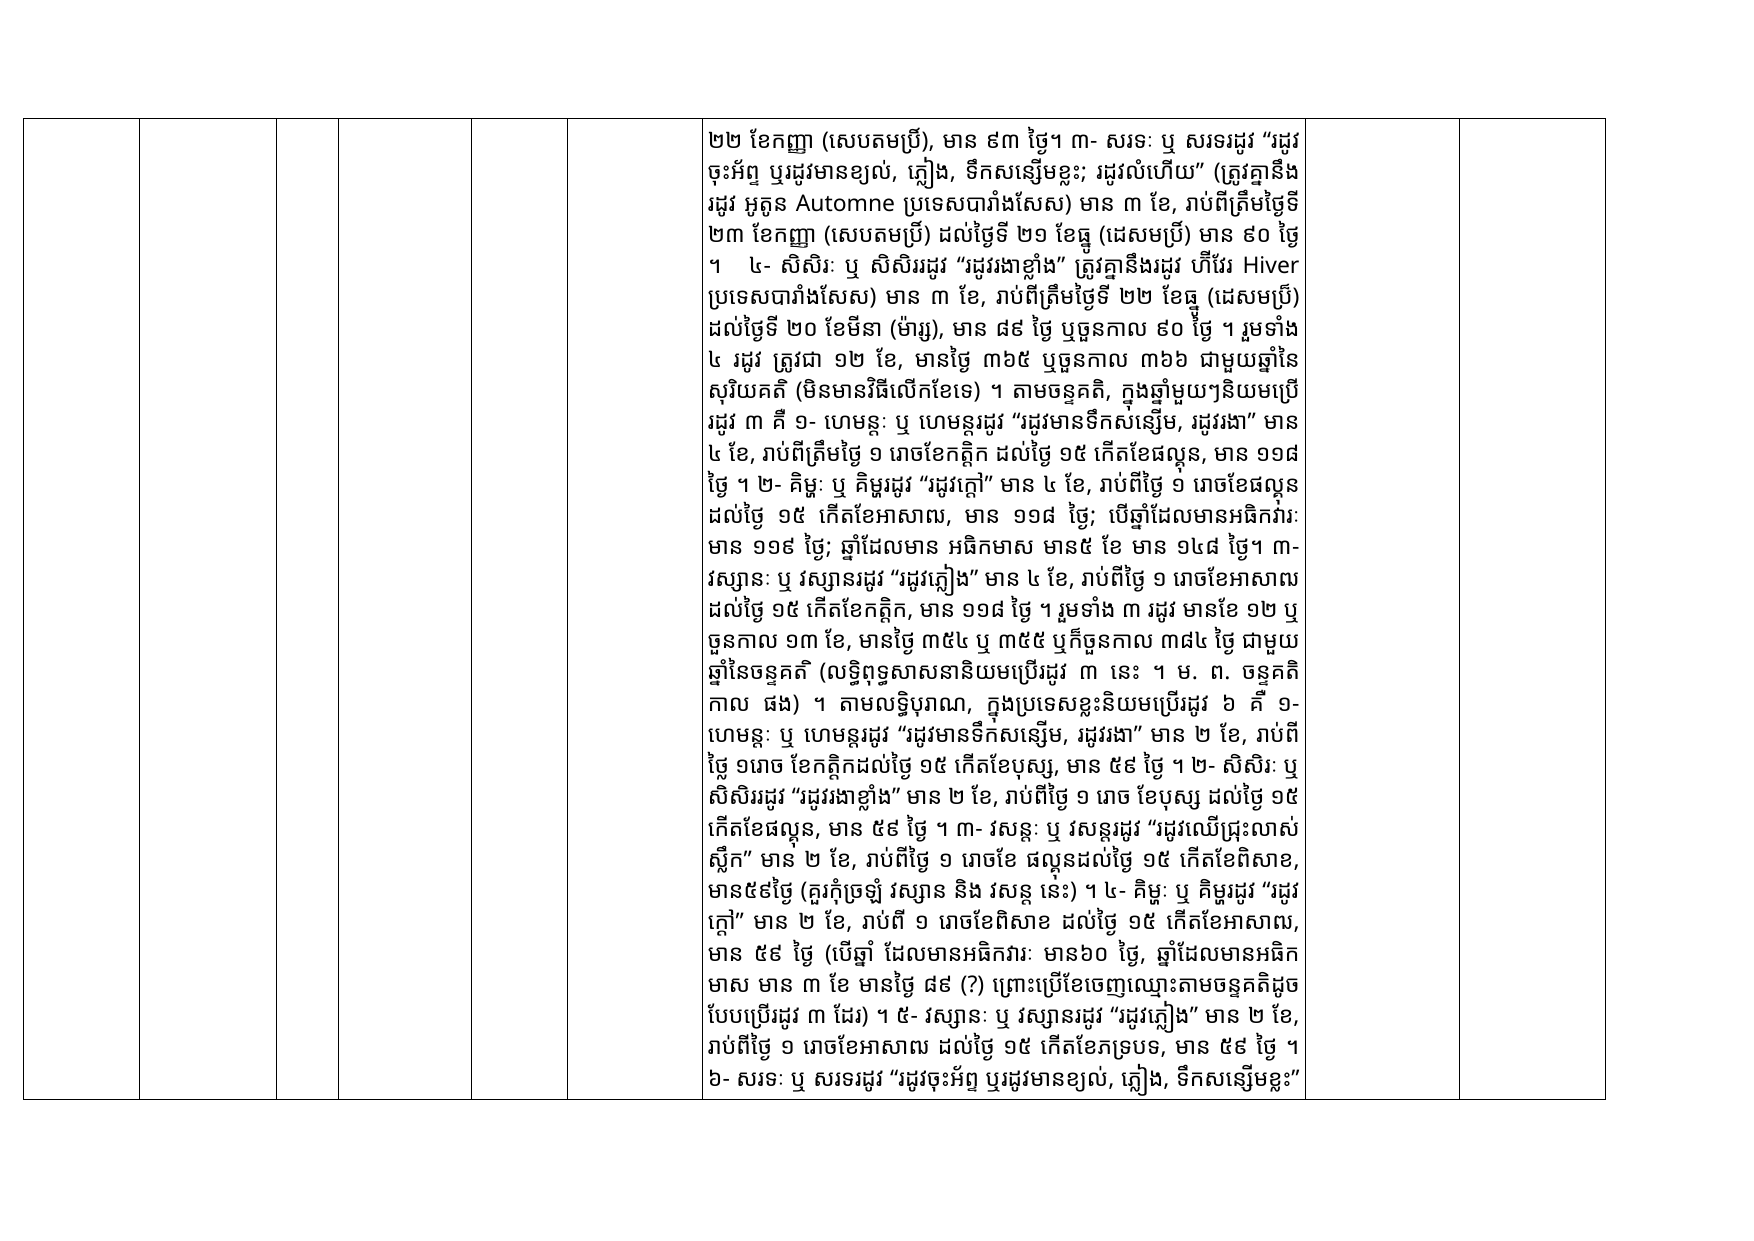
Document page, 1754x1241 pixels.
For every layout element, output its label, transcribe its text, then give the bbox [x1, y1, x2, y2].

table_cell [568, 119, 702, 1098]
table_cell [277, 119, 338, 1098]
table_cell [1306, 119, 1459, 1098]
table_cell (ភ្ល.; ឫតុ; ឧតុ) ទេស​កាល, កាល​កំណត់​ដែល​ចែក​ជា ភាគ​ខែ​ក្នុង​ឆ្នាំ​មួយ​ៗ តាម​សម័យ​ដែល​អាកាស​ប្រែ​ប្រួល (ច្រើន​សរសេរ រដូវ ជាង) : រដូវ​រងា, រដូវ​ក្ដៅ, រដូវ​ភ្លៀង; ឈើ​ផ្លែ​ខុស​រដូវ; ផ្លាស់​រដូវ ។ តាម​សុរិយ​គតិ, ក្នុង​មួយ​ឆ្នាំ​ៗ​និយម​ប្រើ​រដូវ ៤ គឺ ១- និទាឃៈ ឬ​ និទាឃ​រដូវ “រដូវ​ក្ដៅ” ត្រូវ​គ្នា​នឹង​រដូវ​ប្រ័ងតង់ប្ស៍ Printemps ប្រទេស​បារាំងសែស) មាន ៣ ខែ, រាប់​ពី​ត្រឹម​ថ្ងៃ​ទី ២១ ខែ​មីនា (ម៉ារ្ស) ដល់​ថ្ងៃ​ទី ២១ ខែ​មិថុនា (យូវ៉ាំង), មាន ៩៣ ថ្ងៃ ។ ២- វស្សានៈ ឬ វស្សាន​រដូវ “រដូវ​ភ្លៀង” (ត្រូវ​គ្នា​នឹង​រដូវ អេតេ Eté ប្រទេស​បារាំង​សែស) មាន ៣ ខែ, រាប់​ពី​ត្រឹម​ថ្ងៃទី ២២ ខែ​មិថុនា (យូវ៉ាំង) ដល់​ថ្ងៃ​ទី ២២ ខែ​កញ្ញា (សេបតមប្រិ៍), មាន ៩៣ ថ្ងៃ។ ៣- សរទៈ ឬ សរទ​រដូវ “រដូវ​ចុះ​អ័ព្ទ ឬ​រដូវ​មាន​ខ្យល់, ភ្លៀង, ទឹក​សន្សើម​ខ្លះ; រដូវ​លំហើយ” (ត្រូវ​គ្នា​នឹង​រដូវ អូតូន Automne ប្រទេស​បារាំង​សែស) មាន ៣ ខែ, រាប់​ពី​ត្រឹម​ថ្ងៃ​ទី ២៣ ខែ​កញ្ញា (សេបតមប្រិ៍) ដល់​ថ្ងៃ​ទី ២១ ខែ​ធ្នូ (ដេសមប្រិ៍) មាន ៩០ ថ្ងៃ ។ ៤- សិសិរៈ ឬ សិសិរ​រដូវ “រដូវ​រងា​ខ្លាំង” ត្រូវ​គ្នា​នឹង​រដូវ ហ៊‌ីវែរ Hiver ប្រទេស​បារាំង​សែស) មាន ៣ ខែ, រាប់​ពី​ត្រឹម​ថ្ងៃ​ទី ២២ ខែ​ធ្នូ (ដេសមប្រ៏) ដល់​ថ្ងៃ​ទី ២០ ខែ​មីនា (ម៉ារ្ស), មាន ៨៩ ថ្ងៃ ឬ​ចួន​កាល ៩០ ថ្ងៃ ។ រួម​ទាំង ៤ រដូវ​ ត្រូវ​ជា ១២ ខែ, មាន​ថ្ងៃ ៣៦៥ ឬ​ចួន​កាល ៣៦៦ ជា​មួយ​ឆ្នាំ​នៃ​សុរិយ​គតិ (មិន​មាន​វិធី​លើក​ខែ​ទេ) ។ តាម​ចន្ទ​គតិ, ក្នុង​ឆ្នាំ​មួយ​ៗ​និយម​ប្រើ​រដូវ ៣ គឺ ១- ហេមន្តៈ ឬ ហេមន្ត​រដូវ “រដូវ​មាន​ទឹក​សន្សើម, រដូវ​រងា” មាន ៤ ខែ, រាប់​ពី​ត្រឹម​ថ្ងៃ ១ រោច​ខែ​កត្តិក ដល់​ថ្ងៃ ១៥ កើត​ខែ​ផល្គុន, មាន ១១៨ ថ្ងៃ ។ ២- គិម្ហៈ ឬ គិម្ហ​រដូវ “រដូវ​ក្ដៅ” មាន ៤ ខែ, រាប់​ពី​ថ្ងៃ ១ រោច​ខែ​ផល្គុន ដល់​ថ្ងៃ ១៥ កើត​ខែ​អាសាឍ, មាន ១១៨ ថ្ងៃ; បើ​ឆ្នាំ​ដែល​មាន​អធិក​វារៈ មាន ១១៩ ថ្ងៃ; ឆ្នាំ​ដែល​មាន អធិក​មាស មាន​៥ ខែ មាន ១៤៨ ថ្ងៃ។ ៣- វស្សានៈ ឬ វស្សាន​រដូវ “រដូវ​ភ្លៀង” មាន ៤ ខែ, រាប់​ពី​ថ្ងៃ ១ រោច​ខែ​អាសាឍ​ដល់​ថ្ងៃ ១៥ កើត​ខែ​កត្តិក, មាន ១១៨ ថ្ងៃ ។ រួម​ទាំង ៣ រដូវ មាន​ខែ​ ១២ ឬ ចួន​កាល ១៣ ខែ, មាន​ថ្ងៃ ៣៥៤ ឬ ៣៥៥ ឬ​ក៏​ចួន​កាល​ ៣៨៤ ថ្ងៃ ជា​មួយ​ឆ្នាំ​នៃ​ចន្ទ​គតិ (លទ្ធិ​ពុទ្ធ​សាសនា​និយម​ប្រើ​រដូវ ៣ នេះ ។ ម. ព. ចន្ទ​គតិ​កាល ផង) ។ តាម​លទ្ធិ​បុរាណ, ក្នុង​ប្រទេស​ខ្លះ​និយម​ប្រើ​រដូវ ៦ គឺ ១- ហេមន្តៈ ឬ ហេមន្ត​រដូវ “រដូវ​មាន​ទឹក​សន្សើម, រដូវ​រងា” មាន ២ ខែ, រាប់​ពី​ថ្លៃ ១​រោច ខែ​កត្តិក​ដល់​ថ្ងៃ ១៥ កើត​ខែ​បុស្ស, មាន ៥៩ ថ្ងៃ ។ ២- សិសិរៈ ឬ សិសិរ​រដូវ “រដូវ​រងា​ខ្លាំង” មាន ២ ខែ, រាប់​ពី​ថ្ងៃ ១ រោច ខែ​បុស្ស ដល់​ថ្ងៃ ១៥ កើត​ខែ​ផល្គុន, មាន ៥៩ ថ្ងៃ ។ ៣- វសន្តៈ ឬ វសន្ត​រដូវ “រដូវ​ឈើ​ជ្រុះ​លាស់​ស្លឹក” មាន ២ ខែ, រាប់​ពី​ថ្ងៃ ១ រោច​ខែ ផល្គុន​ដល់​ថ្ងៃ ១៥ កើត​ខែ​ពិសាខ, មាន​៥៩​ថ្ងៃ (គួរ​កុំ​ច្រឡំ វស្សាន និង វសន្ត នេះ) ។ ៤- គិម្ហៈ ឬ គិម្ហ​រដូវ “រដូវ​ក្ដៅ” មាន ២ ខែ, រាប់​ពី ១ រោច​ខែ​ពិសាខ ដល់​ថ្ងៃ ១៥ កើត​ខែ​អាសាឍ, មាន ៥៩ ថ្ងៃ (បើ​ឆ្នាំ ដែល​មាន​អធិក​វារៈ មាន​៦០ ថ្ងៃ, ឆ្នាំ​ដែល​មាន​អធិក​មាស មាន ៣ ខែ មាន​ថ្ងៃ ៨៩ (?) ព្រោះ​ប្រើ​ខែ​ចេញ​ឈ្មោះ​តាម​ចន្ទ​គតិ​ដូច​បែប​ប្រើ​រដូវ ៣ ដែរ) ។ ៥- វស្សានៈ ឬ វស្សាន​រដូវ “រដូវ​ភ្លៀង” មាន ២ ខែ, រាប់​ពី​ថ្ងៃ ១ រោច​ខែ​អាសាឍ ដល់​ថ្ងៃ ១៥ កើត​ខែ​ភទ្របទ, មាន ៥៩ ថ្ងៃ ។ ៦- សរទៈ ឬ សរទ​រដូវ “រដូវ​ចុះ​អ័ព្ទ ឬ​រដូវ​មាន​ខ្យល់, ភ្លៀង, ទឹក​សន្សើម​ខ្លះ” មាន ២ ខែ, រាប់​ពី​ថ្ងៃ ១ រោច​ខែ​ភទ្របទ​ដល់​ថ្ងៃ ១៥ កើត​ខែ​កត្តិក, មាន ៥៩​ថ្ងៃ ។ រួម​ទាំង ៦ រដូវ​មាន​ខែ ១២ (ឬ​ចួន​កាល​មាន ១៣ ខែ ?) មាន​ថ្ងៃ ៣៥៤ (ឬ ៣៥៥ ឬ​ក៏​ចួន​កាល ៣៨៤ ថ្ងៃ ?) ត្រូវ​ជា​មួយ​ឆ្នាំ ។ រដូវ ៦ នេះ លទ្ធិ​ពុទ្ធ​សាសនា​មិន​និយម​ប្រើ​ទេ មាន​បង្គាប់​ឲ្យ​ប្រើ​តែ​រដូវ ៣ តាម​ចន្ទ​គតិ ដោយ​ដាច់​ខាត (ម. ព. រាសី ផង ព្រោះ​មាន​ប្រាប់​ឈ្មោះ​ខែ​សម្រាប់​សុរិយ​គតិ និង​ចន្ទ​គតិ​នៅ​នោះ) ។ [703, 119, 1305, 1098]
table_cell [140, 119, 276, 1098]
table_cell [339, 119, 471, 1098]
table_cell [472, 119, 567, 1098]
table_cell [1460, 119, 1605, 1098]
table_cell [24, 119, 139, 1098]
